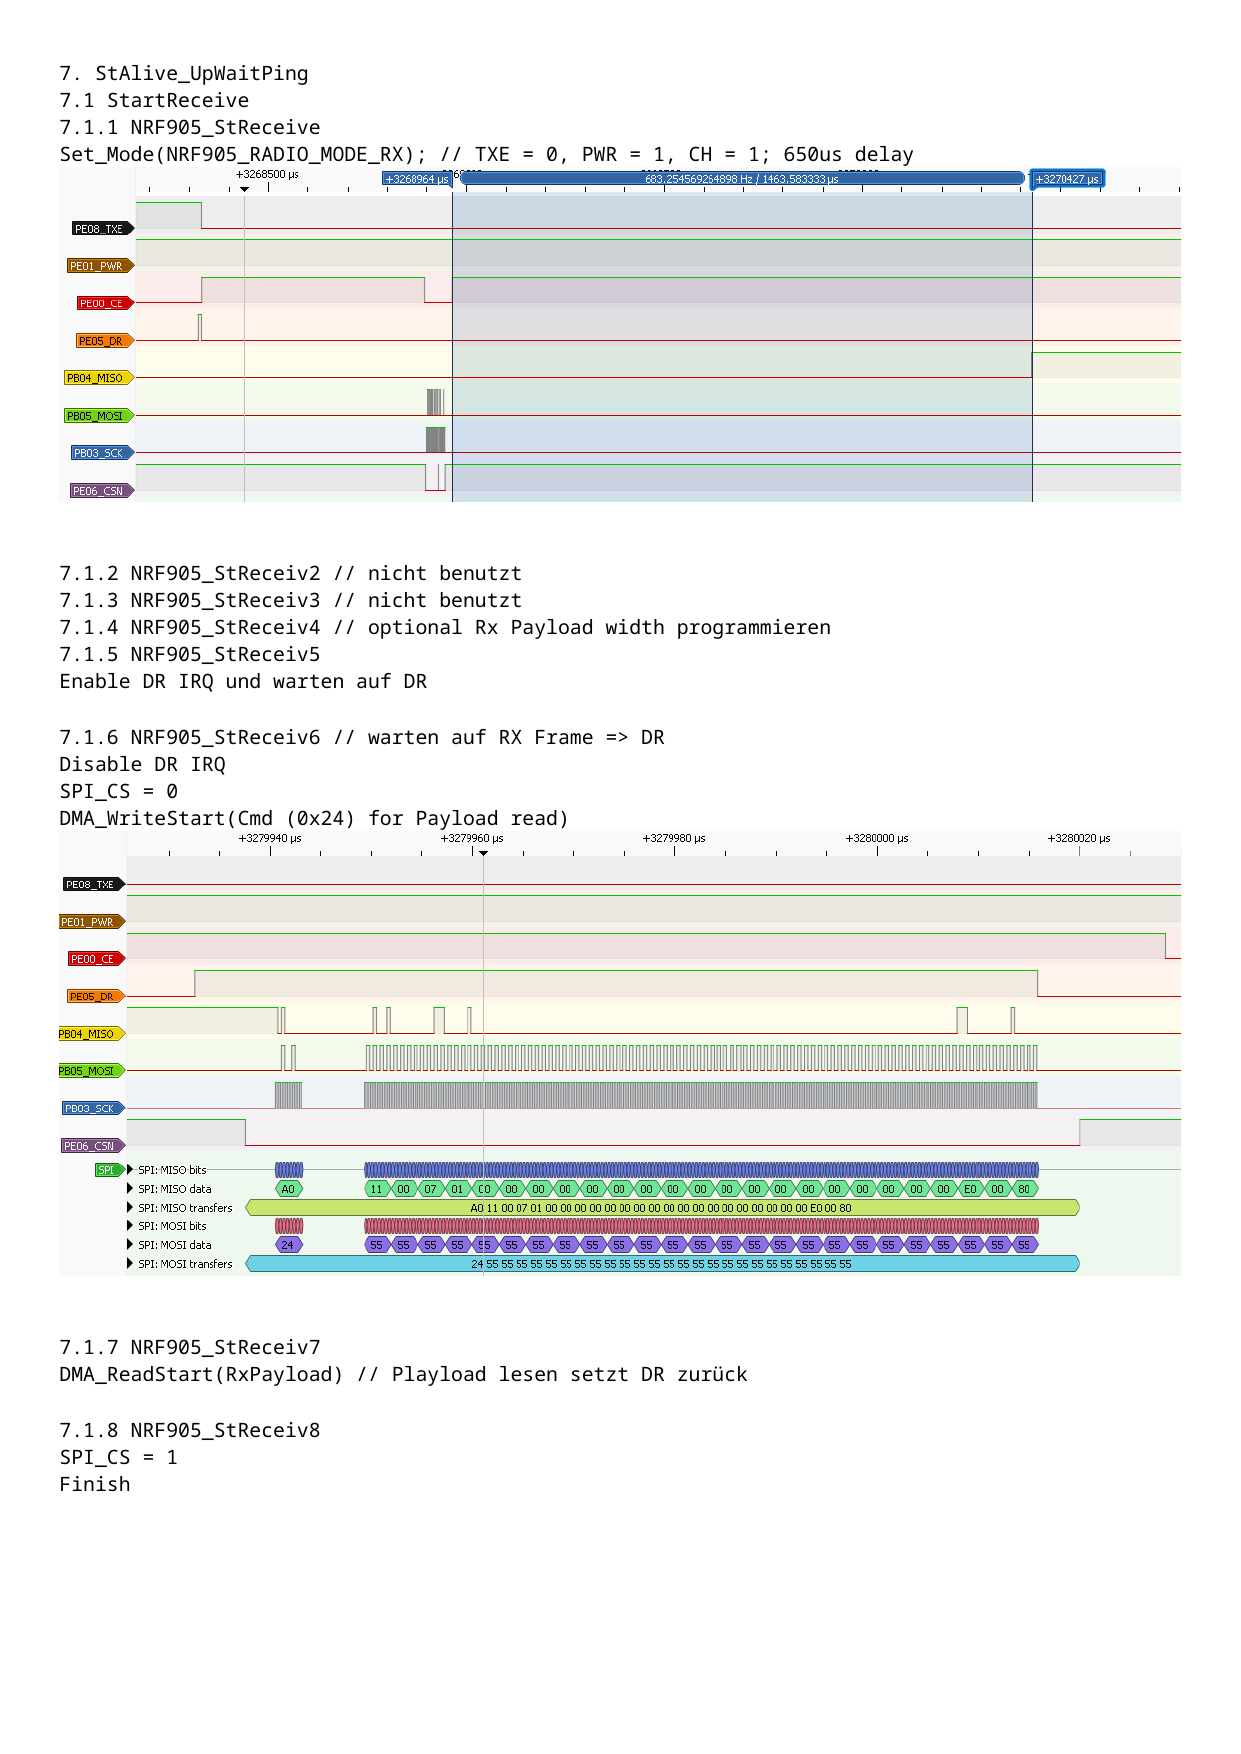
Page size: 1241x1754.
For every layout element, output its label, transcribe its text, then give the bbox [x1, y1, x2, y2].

text 7.1.4 NRF905_StReceiv4 // optional Rx Payload width programmieren [59, 613, 1181, 640]
text 7.1.5 NRF905_StReceiv5 [59, 640, 1181, 667]
text 7.1.6 NRF905_StReceiv6 // warten auf RX Frame => DR [59, 723, 1181, 750]
text 7.1.3 NRF905_StReceiv3 // nicht benutzt [59, 586, 1181, 613]
text Disable DR IRQ [59, 750, 1181, 777]
text Set_Mode(NRF905_RADIO_MODE_RX); // TXE = 0, PWR = 1, CH = 1; 650us delay [59, 140, 1181, 167]
text 7.1.1 NRF905_StReceive [59, 113, 1181, 140]
text DMA_ReadStart(RxPayload) // Playload lesen setzt DR zurück [59, 1360, 1181, 1387]
text 7.1.7 NRF905_StReceiv7 [59, 1333, 1181, 1360]
text DMA_WriteStart(Cmd (0x24) for Payload read) [59, 804, 1181, 831]
text Finish [59, 1470, 1181, 1497]
text SPI_CS = 1 [59, 1443, 1181, 1470]
picture [59, 831, 1182, 1276]
text SPI_CS = 0 [59, 777, 1181, 804]
text 7.1 StartReceive [59, 86, 1181, 113]
text Enable DR IRQ und warten auf DR [59, 667, 1181, 694]
text 7.1.8 NRF905_StReceiv8 [59, 1416, 1181, 1443]
text 7.1.2 NRF905_StReceiv2 // nicht benutzt [59, 559, 1181, 586]
picture [59, 167, 1182, 502]
text 7. StAlive_UpWaitPing [59, 59, 1181, 86]
